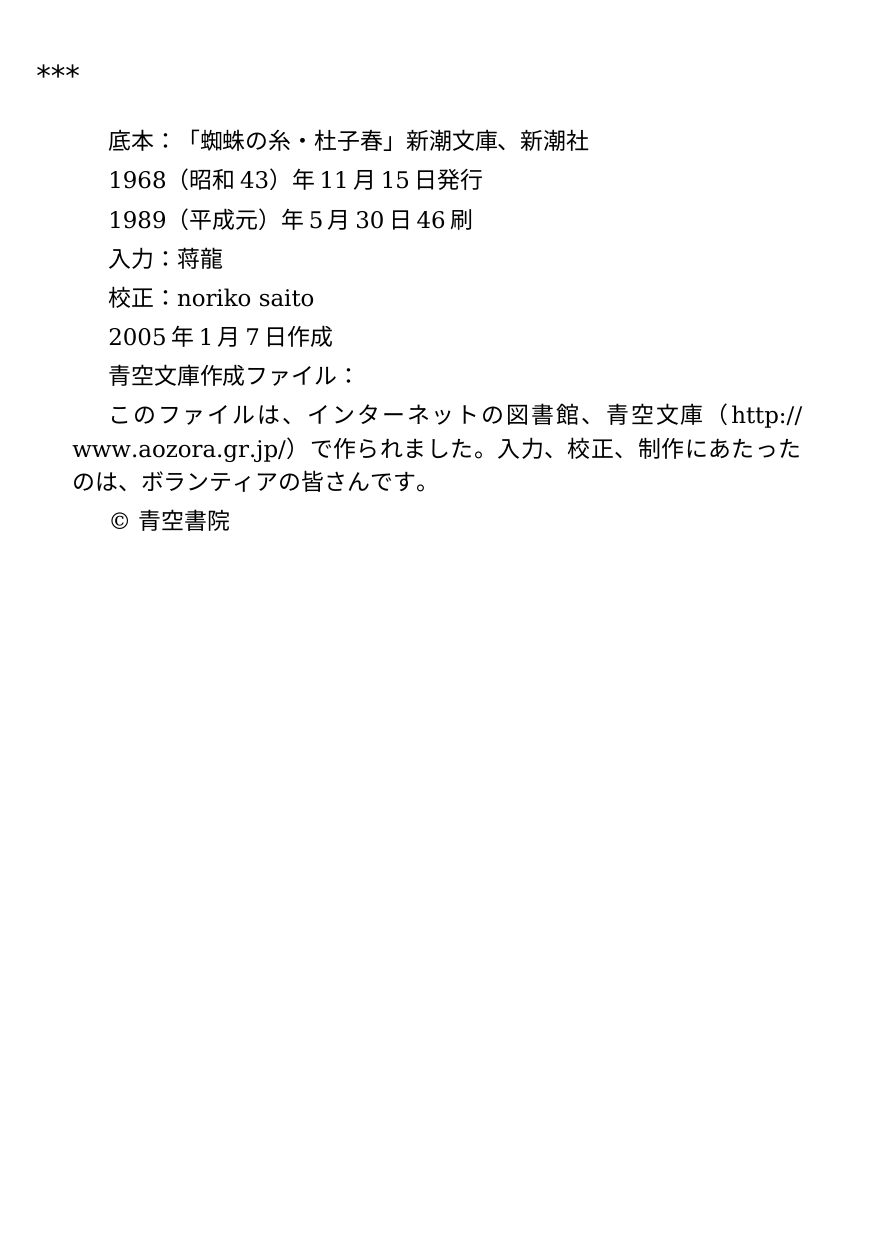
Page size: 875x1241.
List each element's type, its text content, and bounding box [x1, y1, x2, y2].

text 1989（平成元）年5月30日46刷 [72, 202, 802, 235]
text このファイルは、インターネットの図書館、青空文庫（http://www.aozora.gr.jp/）で作られました。入力、校正、制作にあたったのは、ボランティアの皆さんです。 [72, 397, 802, 497]
text 校正：noriko saito [72, 280, 802, 313]
text © 青空書院 [72, 503, 802, 536]
text 青空文庫作成ファイル： [72, 358, 802, 391]
subtitle *** [36, 60, 838, 94]
text 入力：蒋龍 [72, 241, 802, 274]
text 1968（昭和43）年11月15日発行 [72, 162, 802, 196]
text 底本：「蜘蛛の糸・杜子春」新潮文庫、新潮社 [72, 123, 802, 156]
text 2005年1月7日作成 [72, 319, 802, 352]
